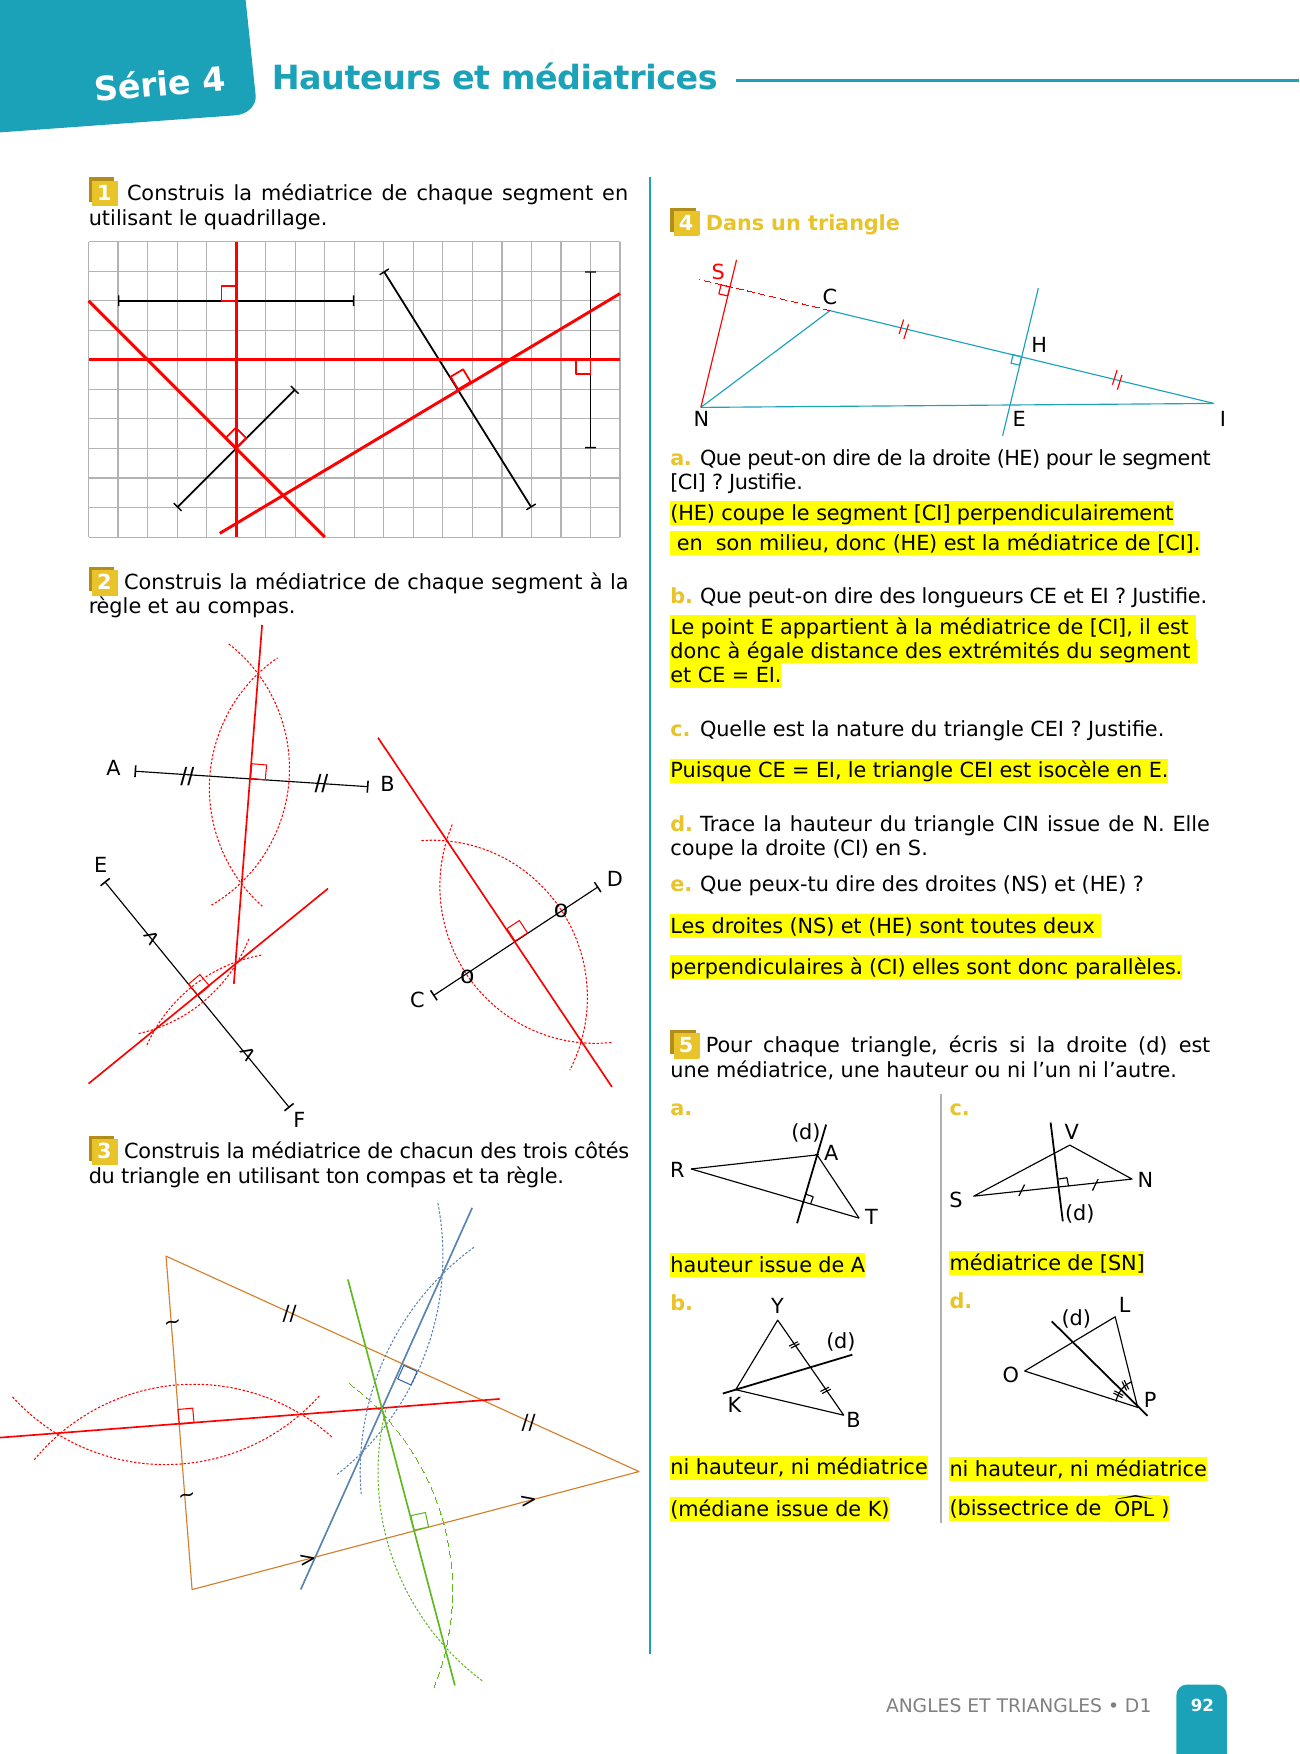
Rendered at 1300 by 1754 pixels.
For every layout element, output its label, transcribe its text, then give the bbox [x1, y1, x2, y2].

list Puisque CE = EI, le triangle CEI est isocèle en E. [670, 741, 1211, 783]
subtitle Construis la médiatrice de chacun des trois côtés du triangle en utilisant ton compas et ta règle. [88, 660, 629, 1188]
text Les droites (NS) et (HE) sont toutes deux perpendiculaires à (CI) elles sont donc parallèles. [670, 897, 1211, 979]
list Quelle est la nature du triangle CEI ? Justifie. [670, 717, 1211, 741]
list ni hauteur, ni médiatrice (bissectrice de ) [949, 1439, 1211, 1522]
subtitle Construis la médiatrice de chaque segment en utilisant le quadrillage. [88, 177, 629, 230]
list ni hauteur, ni médiatrice (médiane issue de K) [670, 1438, 932, 1521]
list Que peut‑on dire de la droite (HE) pour le segment [CI] ? Justifie. [670, 446, 1211, 495]
subtitle Pour chaque triangle, écris si la droite (d) est une médiatrice, une hauteur ou ni l’un ni l’autre. [670, 1030, 1211, 1082]
list médiatrice de [SN] [949, 1234, 1211, 1275]
subtitle Construis la médiatrice de chaque segment à la règle et au compas. [88, 567, 629, 619]
list Que peut‑on dire des longueurs CE et EI ? Justifie. [670, 584, 1211, 609]
subtitle Le point E appartient à la médiatrice de [CI], il est donc à égale distance des extrémités du segment et CE = EI. [781, 615, 1205, 688]
list Que peux-tu dire des droites (NS) et (HE) ? [670, 872, 1211, 897]
subtitle Dans un triangle [670, 207, 1211, 235]
list Trace la hauteur du triangle CIN issue de N. Elle coupe la droite (CI) en S. [670, 812, 1211, 861]
list hauteur issue de A [670, 1236, 932, 1277]
